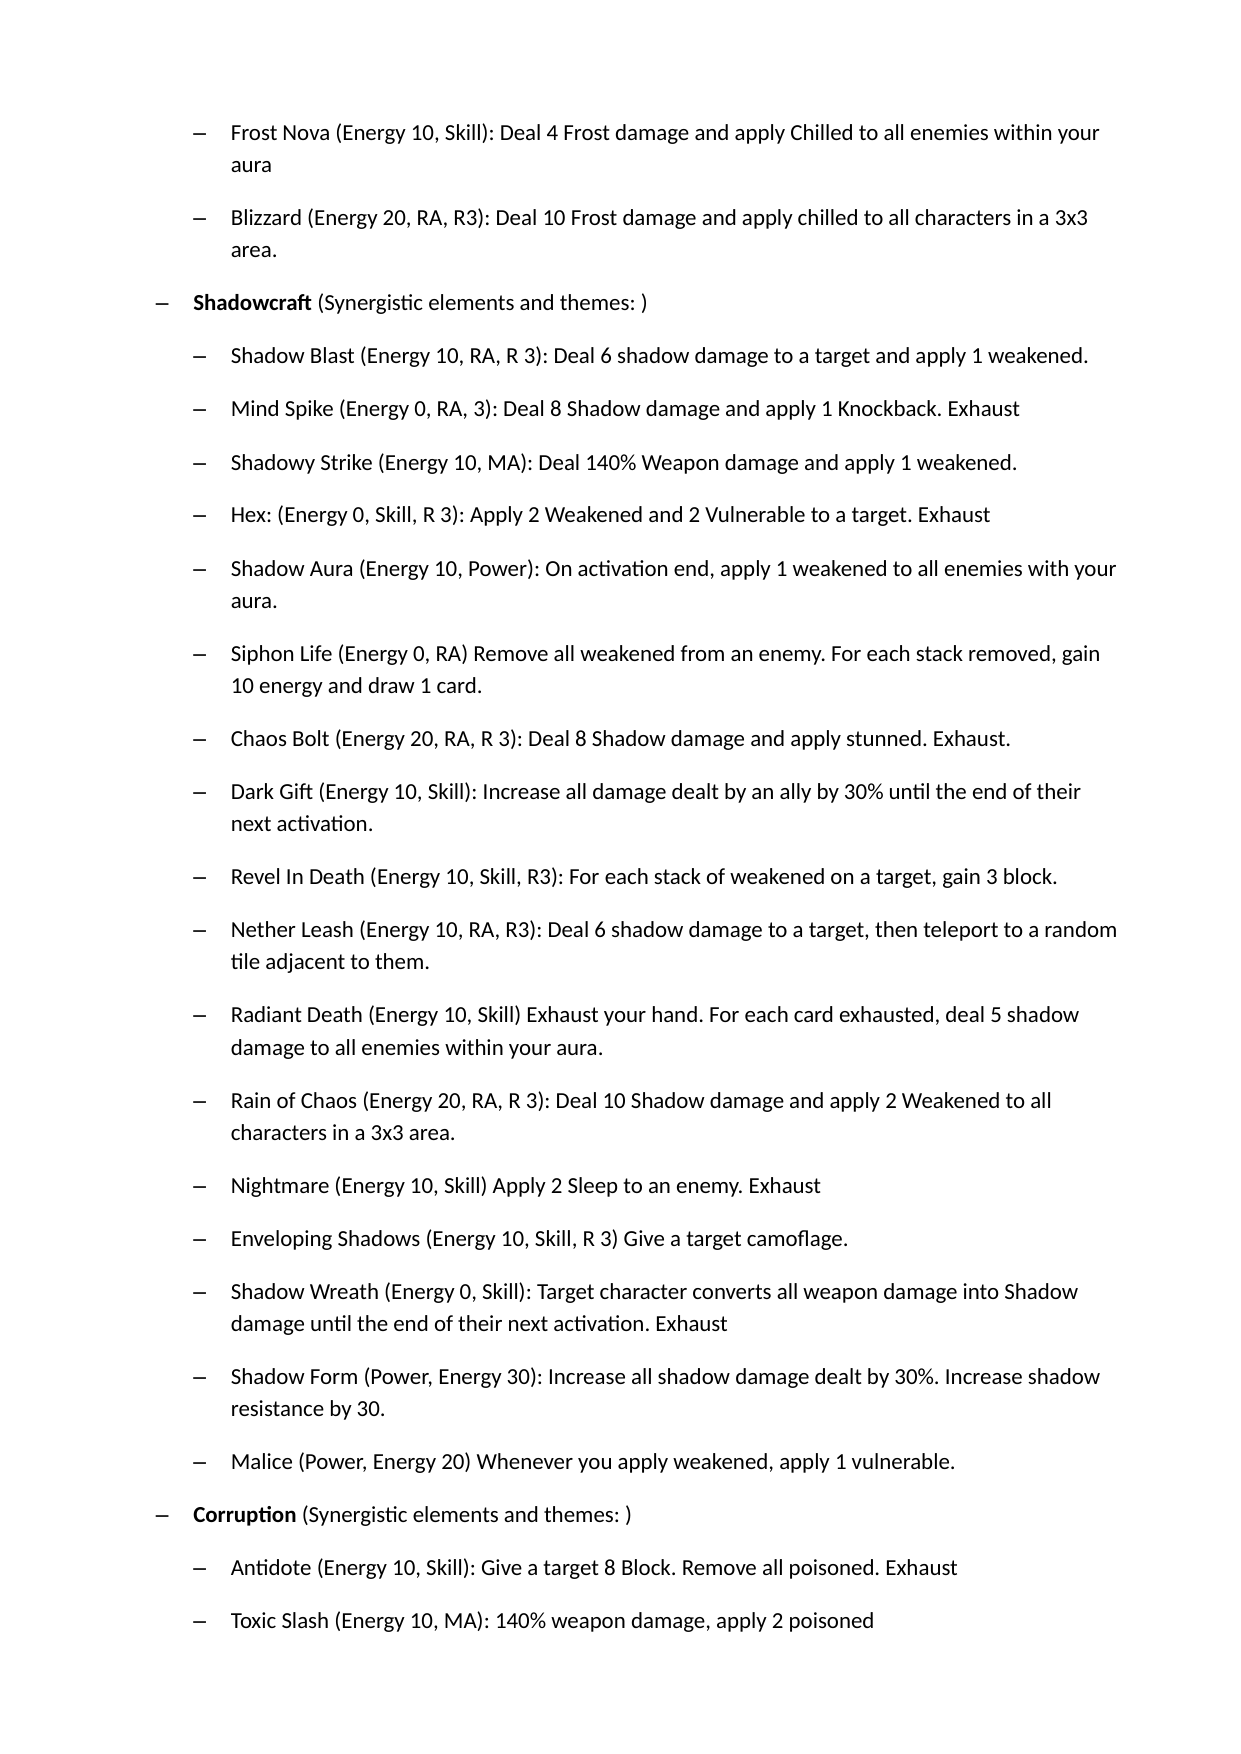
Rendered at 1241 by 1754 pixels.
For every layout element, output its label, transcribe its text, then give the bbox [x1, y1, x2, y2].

list Shadow Aura (Energy 10, Power): On activation end, apply 1 weakened to all enemies with your aura. [193, 554, 1122, 614]
list Malice (Power, Energy 20) Whenever you apply weakened, apply 1 vulnerable. [193, 1447, 1122, 1475]
list Toxic Slash (Energy 10, MA): 140% weapon damage, apply 2 poisoned [193, 1606, 1122, 1634]
list Nightmare (Energy 10, Skill) Apply 2 Sleep to an enemy. Exhaust [193, 1171, 1122, 1199]
list Frost Nova (Energy 10, Skill): Deal 4 Frost damage and apply Chilled to all enemies within your aura [193, 118, 1122, 178]
list Shadowy Strike (Energy 10, MA): Deal 140% Weapon damage and apply 1 weakened. [193, 448, 1122, 476]
list Dark Gift (Energy 10, Skill): Increase all damage dealt by an ally by 30% until the end of their next activation. [193, 777, 1122, 837]
list Shadowcraft (Synergistic elements and themes: ) [156, 288, 1122, 317]
list Shadow Wreath (Energy 0, Skill): Target character converts all weapon damage into Shadow damage until the end of their next activation. Exhaust [193, 1277, 1122, 1337]
list Nether Leash (Energy 10, RA, R3): Deal 6 shadow damage to a target, then teleport to a random tile adjacent to them. [193, 915, 1122, 976]
list Revel In Death (Energy 10, Skill, R3): For each stack of weakened on a target, gain 3 block. [193, 862, 1122, 890]
list Hex: (Energy 0, Skill, R 3): Apply 2 Weakened and 2 Vulnerable to a target. Exhaust [193, 501, 1122, 529]
list Blizzard (Energy 20, RA, R3): Deal 10 Frost damage and apply chilled to all characters in a 3x3 area. [193, 203, 1122, 263]
list Shadow Blast (Energy 10, RA, R 3): Deal 6 shadow damage to a target and apply 1 weakened. [193, 342, 1122, 369]
list Rain of Chaos (Energy 20, RA, R 3): Deal 10 Shadow damage and apply 2 Weakened to all characters in a 3x3 area. [193, 1086, 1122, 1146]
list Radiant Death (Energy 10, Skill) Exhaust your hand. For each card exhausted, deal 5 shadow damage to all enemies within your aura. [193, 1001, 1122, 1061]
list Mind Spike (Energy 0, RA, 3): Deal 8 Shadow damage and apply 1 Knockback. Exhaust [193, 394, 1122, 423]
list Enveloping Shadows (Energy 10, Skill, R 3) Give a target camoflage. [193, 1224, 1122, 1252]
list Shadow Form (Power, Energy 30): Increase all shadow damage dealt by 30%. Increase shadow resistance by 30. [193, 1362, 1122, 1422]
list Siphon Life (Energy 0, RA) Remove all weakened from an enemy. For each stack removed, gain 10 energy and draw 1 card. [193, 639, 1122, 699]
list Chaos Bolt (Energy 20, RA, R 3): Deal 8 Shadow damage and apply stunned. Exhaust. [193, 724, 1122, 752]
list Antidote (Energy 10, Skill): Give a target 8 Block. Remove all poisoned. Exhaust [193, 1553, 1122, 1581]
list Corruption (Synergistic elements and themes: ) [156, 1500, 1122, 1528]
